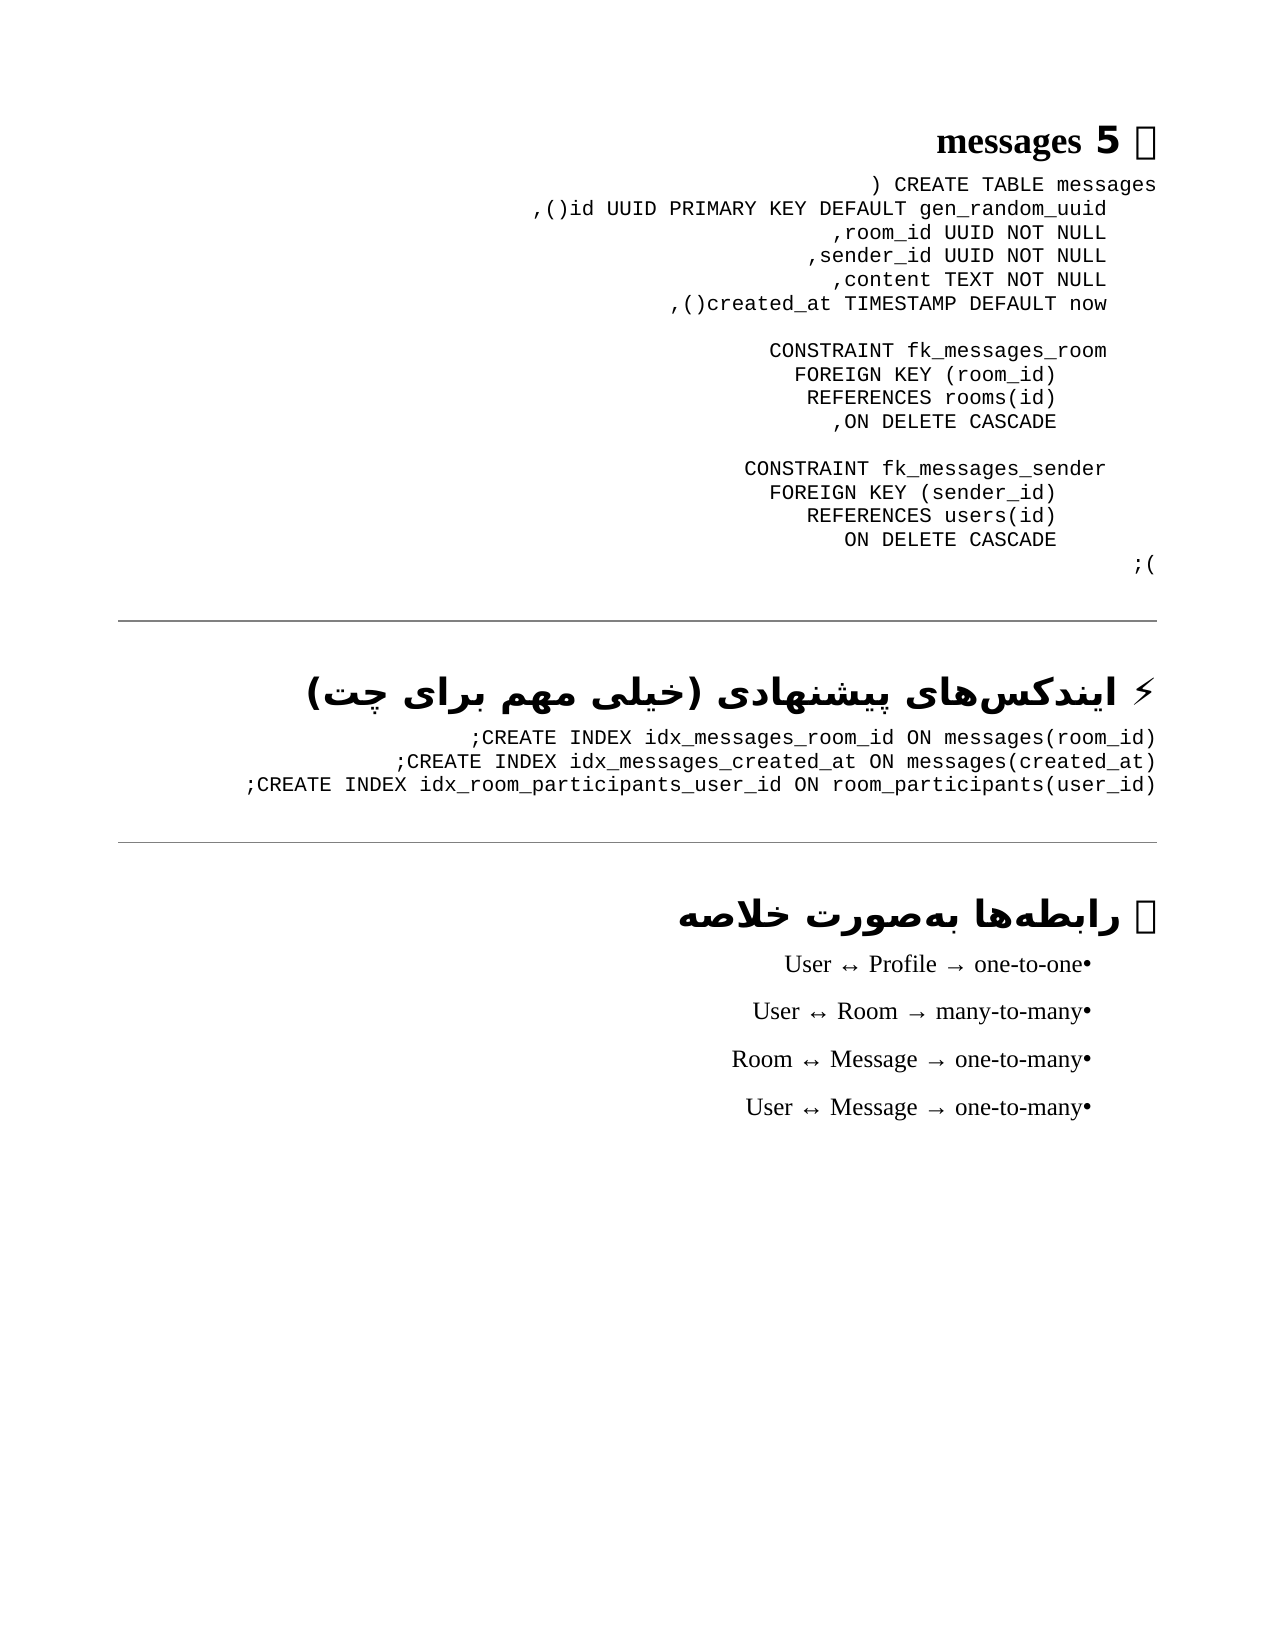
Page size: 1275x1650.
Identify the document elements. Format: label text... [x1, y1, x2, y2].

text CREATE TABLE messages ( [118, 174, 1157, 198]
text CREATE INDEX idx_messages_room_id ON messages(room_id); [118, 727, 1157, 751]
text content TEXT NOT NULL, [118, 269, 1157, 293]
text CONSTRAINT fk_messages_sender [118, 458, 1157, 482]
text FOREIGN KEY (sender_id) [118, 482, 1157, 506]
text ON DELETE CASCADE, [118, 411, 1157, 434]
list User ↔ Profile → one-to-one [118, 949, 1112, 978]
text room_id UUID NOT NULL, [118, 222, 1157, 245]
subtitle ⚡ ایندکس‌های پیشنهادی (خیلی مهم برای چت) [118, 671, 1157, 715]
text ON DELETE CASCADE [118, 529, 1157, 553]
text REFERENCES users(id) [118, 506, 1157, 529]
subtitle 💬 5️⃣ messages [118, 118, 1157, 162]
list User ↔ Message → one-to-many [118, 1092, 1112, 1120]
text CREATE INDEX idx_messages_created_at ON messages(created_at); [118, 751, 1157, 774]
text sender_id UUID NOT NULL, [118, 245, 1157, 269]
text id UUID PRIMARY KEY DEFAULT gen_random_uuid(), [118, 198, 1157, 222]
subtitle 🧠 رابطه‌ها به‌صورت خلاصه [118, 893, 1157, 936]
text REFERENCES rooms(id) [118, 387, 1157, 411]
text ); [118, 553, 1157, 576]
text FOREIGN KEY (room_id) [118, 364, 1157, 387]
text CONSTRAINT fk_messages_room [118, 340, 1157, 364]
list User ↔ Room → many-to-many [118, 996, 1112, 1025]
text created_at TIMESTAMP DEFAULT now(), [118, 293, 1157, 316]
list Room ↔ Message → one-to-many [118, 1044, 1112, 1073]
text CREATE INDEX idx_room_participants_user_id ON room_participants(user_id); [118, 774, 1157, 798]
